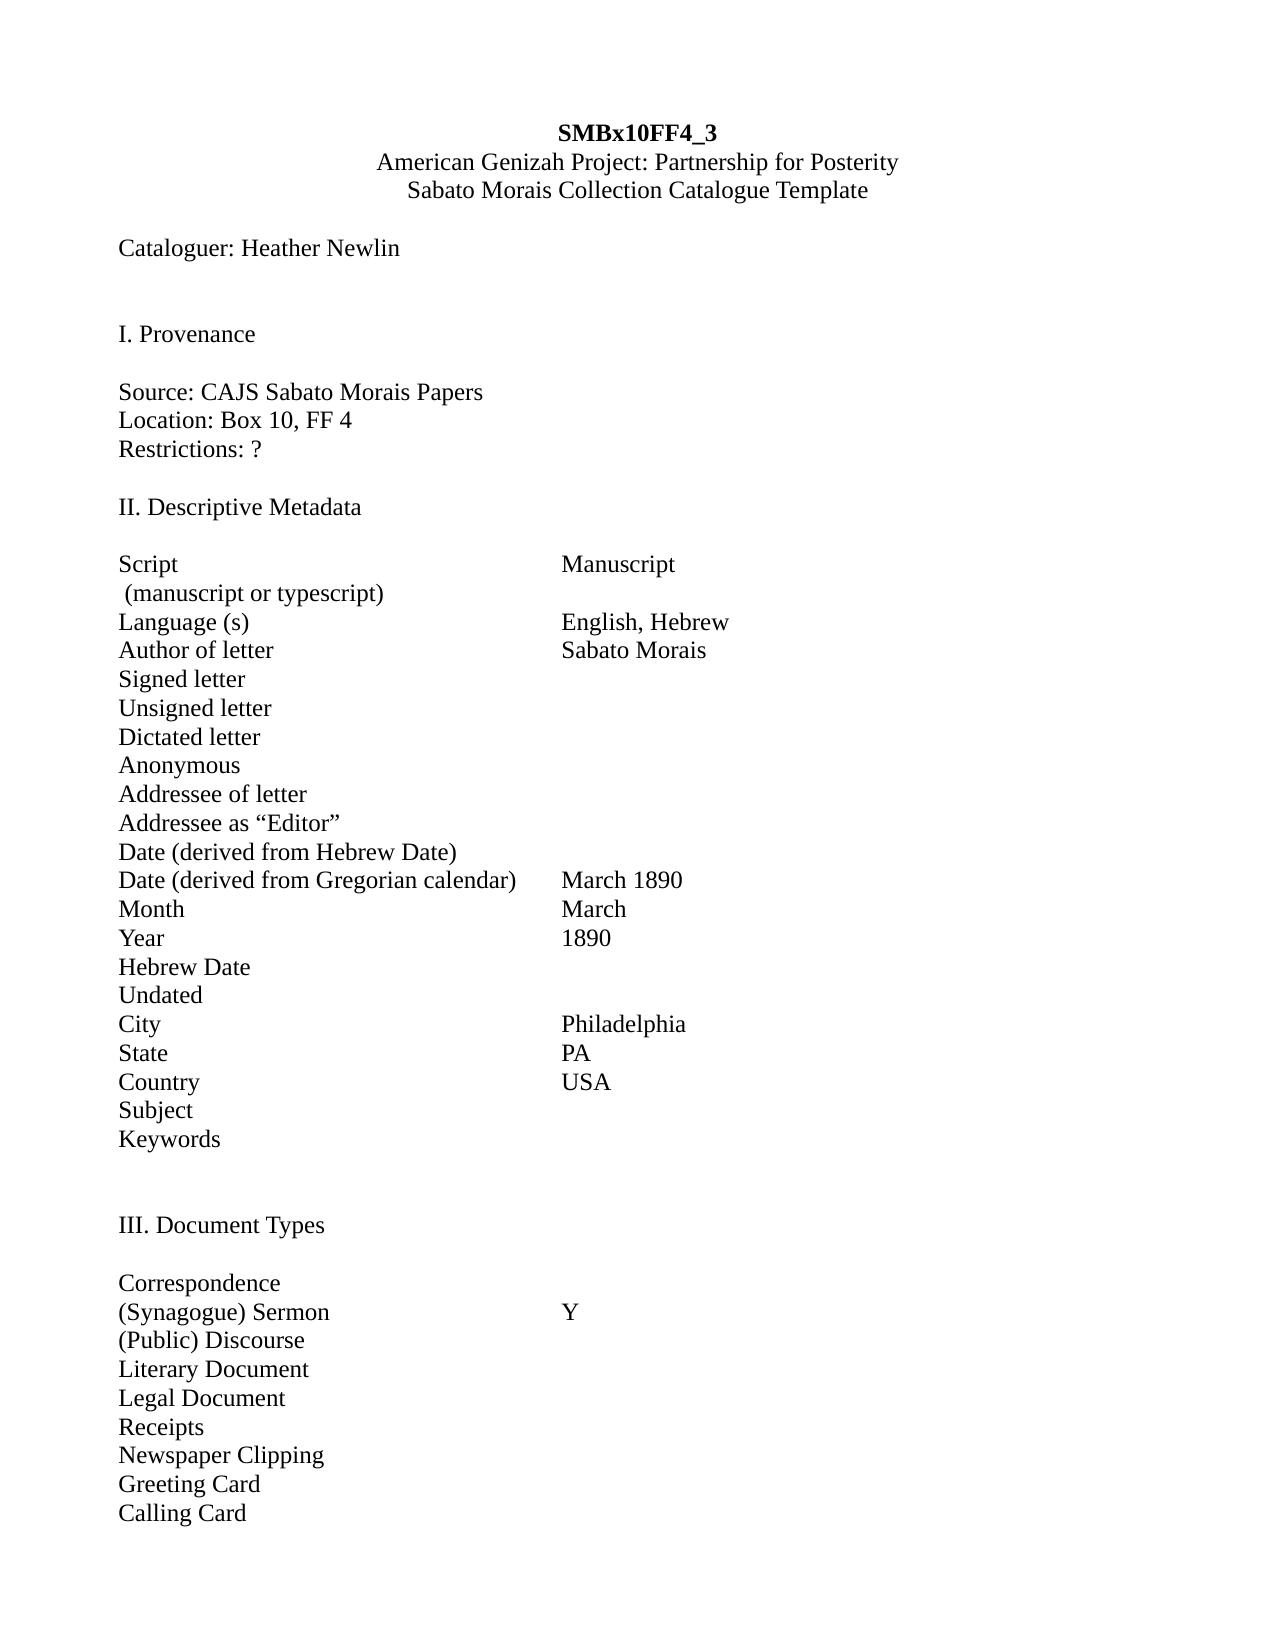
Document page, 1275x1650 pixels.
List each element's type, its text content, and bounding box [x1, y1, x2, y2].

text Script Manuscript [118, 549, 1157, 578]
text Unsigned letter [118, 693, 1157, 722]
text Receipts [118, 1412, 1157, 1441]
text II. Descriptive Metadata [118, 492, 1157, 521]
text Year 1890 [118, 923, 1157, 952]
text Subject [118, 1096, 1157, 1124]
text State PA [118, 1038, 1157, 1067]
text Dictated letter [118, 722, 1157, 751]
text City Philadelphia [118, 1009, 1157, 1038]
text Language (s) English, Hebrew [118, 607, 1157, 636]
text Legal Document [118, 1383, 1157, 1412]
text Month March [118, 894, 1157, 923]
text Anonymous [118, 751, 1157, 779]
text American Genizah Project: Partnership for Posterity [118, 147, 1157, 176]
text (Synagogue) Sermon Y [118, 1297, 1157, 1326]
text I. Provenance [118, 319, 1157, 348]
text Keywords [118, 1124, 1157, 1153]
text Signed letter [118, 664, 1157, 693]
text Greeting Card [118, 1469, 1157, 1498]
text III. Document Types [118, 1211, 1157, 1239]
text Cataloguer: Heather Newlin [118, 233, 1157, 262]
text Sabato Morais Collection Catalogue Template [118, 176, 1157, 204]
text Addressee as “Editor” [118, 808, 1157, 837]
text Newspaper Clipping [118, 1441, 1157, 1469]
text Calling Card [118, 1498, 1157, 1527]
text Literary Document [118, 1354, 1157, 1383]
text Hebrew Date [118, 952, 1157, 981]
text Addressee of letter [118, 779, 1157, 808]
text Correspondence [118, 1268, 1157, 1297]
text Location: Box 10, FF 4 [118, 406, 1157, 434]
text Date (derived from Gregorian calendar) March 1890 [118, 866, 1157, 894]
text Country USA [118, 1067, 1157, 1096]
text (manuscript or typescript) [118, 578, 1157, 607]
text Restrictions: ? [118, 434, 1157, 463]
text SMBx10FF4_3 [118, 118, 1157, 147]
text Source: CAJS Sabato Morais Papers [118, 377, 1157, 406]
text Author of letter Sabato Morais [118, 636, 1157, 664]
text (Public) Discourse [118, 1326, 1157, 1354]
text Undated [118, 981, 1157, 1009]
text Date (derived from Hebrew Date) [118, 837, 1157, 866]
